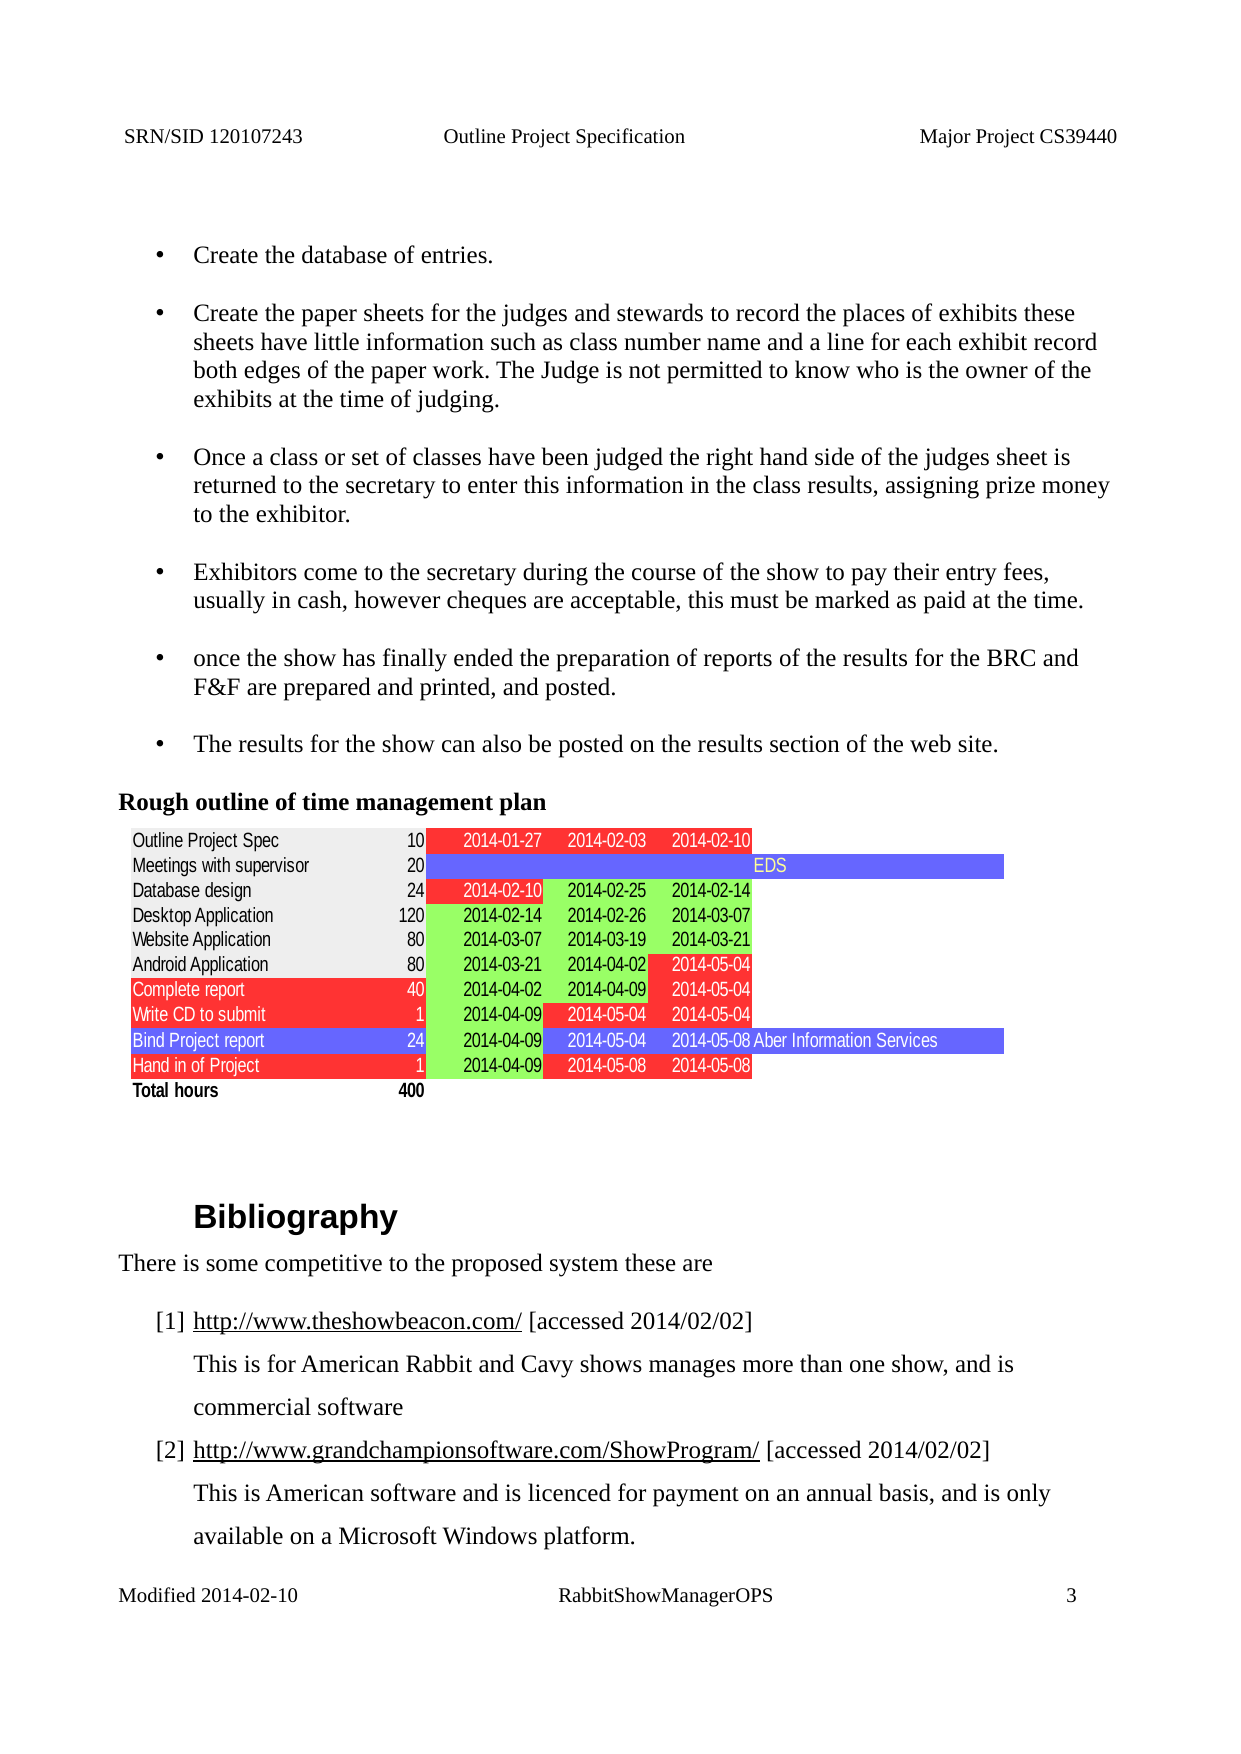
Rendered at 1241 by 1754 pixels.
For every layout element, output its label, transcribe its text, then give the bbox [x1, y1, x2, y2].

list http://www.grandchampionsoftware.com/ShowProgram/ [accessed 2014/02/02] This is American software and is licenced for payment on an annual basis, and is only available on a Microsoft Windows platform. [156, 1435, 1122, 1550]
subtitle Bibliography [193, 1197, 1122, 1236]
list The results for the show can also be posted on the results section of the web site. [156, 729, 1122, 758]
list http://www.theshowbeacon.com/ [accessed 2014/02/02] This is for American Rabbit and Cavy shows manages more than one show, and is commercial software [156, 1306, 1122, 1421]
list Once a class or set of classes have been judged the right hand side of the judges sheet is returned to the secretary to enter this information in the class results, assigning prize money to the exhibitor. [156, 442, 1122, 528]
list once the show has finally ended the preparation of reports of the results for the BRC and F&F are prepared and printed, and posted. [156, 643, 1122, 701]
text There is some competitive to the proposed system these are [118, 1248, 1122, 1277]
list Create the paper sheets for the judges and stewards to record the places of exhibits these sheets have little information such as class number name and a line for each exhibit record both edges of the paper work. The Judge is not permitted to know who is the owner of the exhibits at the time of judging. [156, 298, 1122, 413]
list Exhibitors come to the secretary during the course of the show to pay their entry fees, usually in cash, however cheques are acceptable, this must be marked as paid at the time. [156, 557, 1122, 614]
list Create the database of entries. [156, 241, 1122, 269]
list Rough outline of time management plan [81, 787, 1122, 816]
